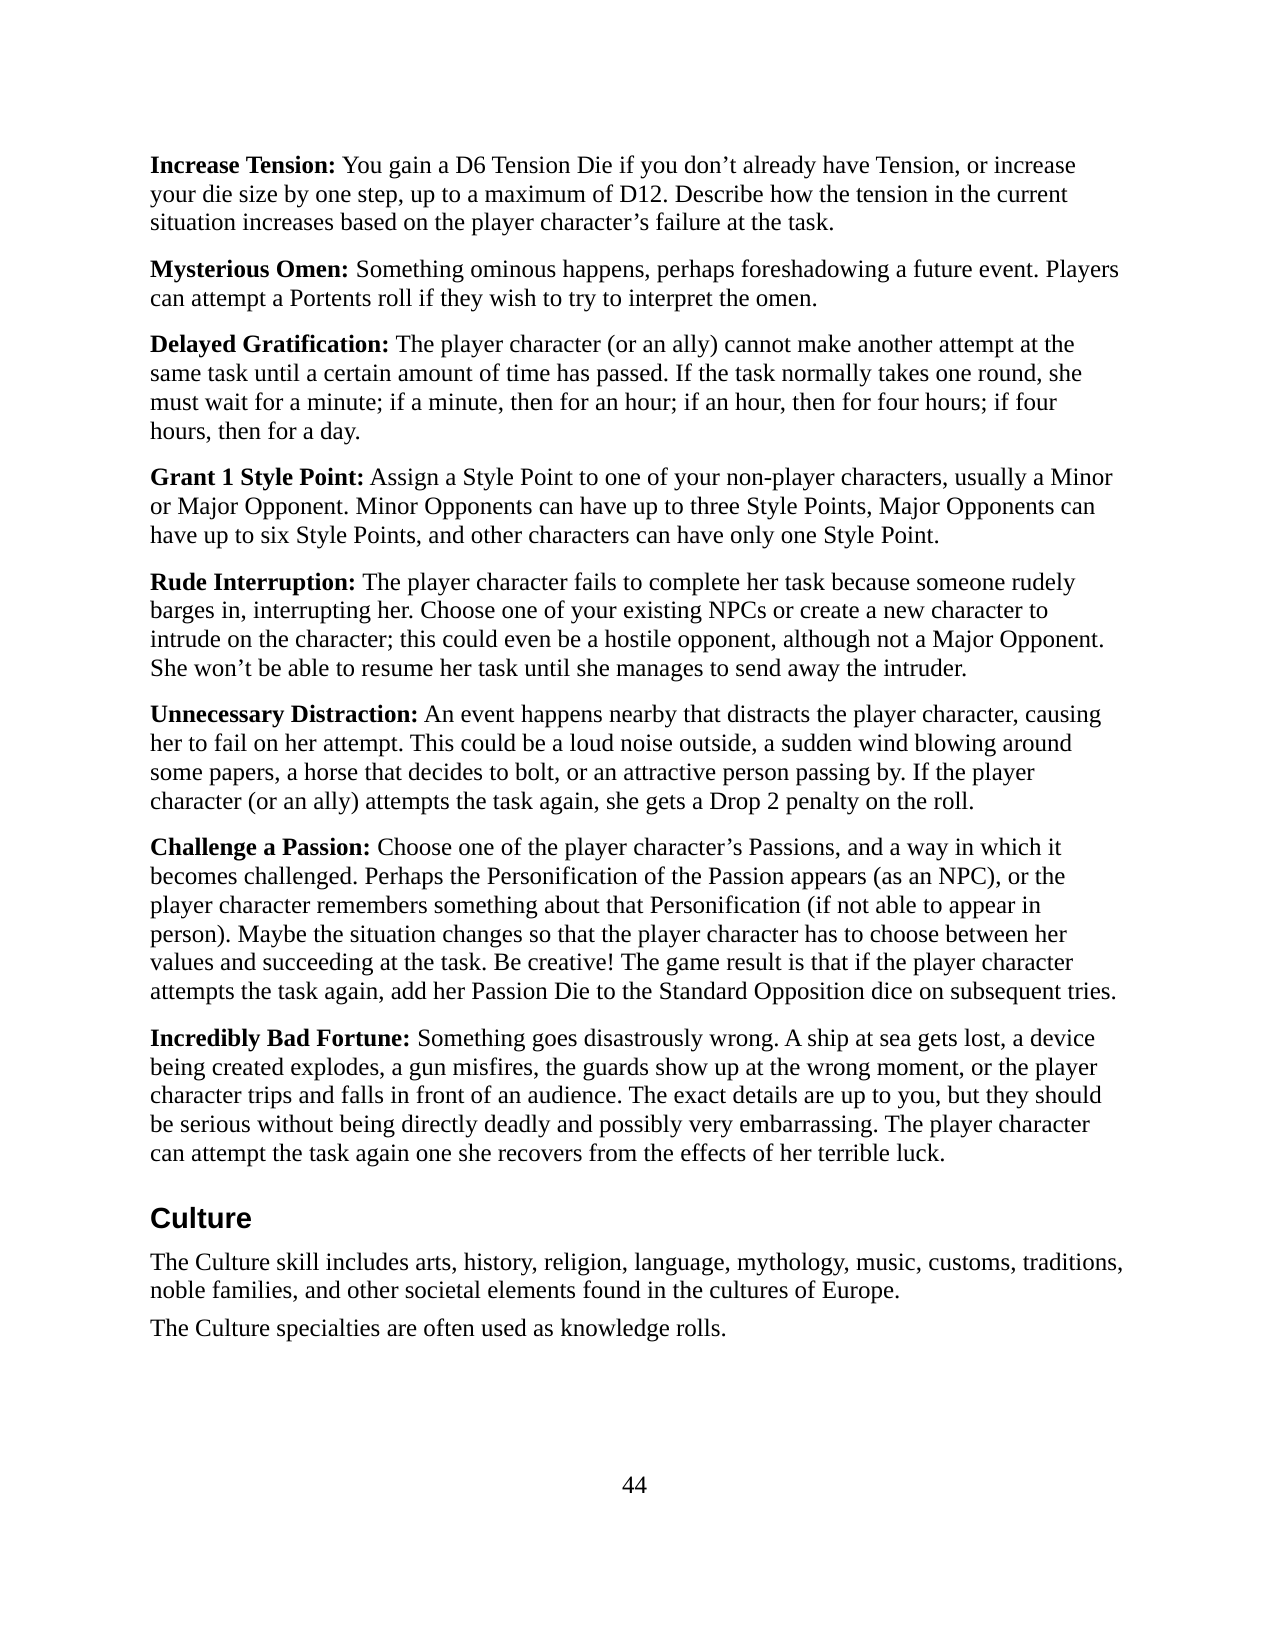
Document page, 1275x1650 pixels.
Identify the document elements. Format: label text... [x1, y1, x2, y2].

text Rude Interruption: The player character fails to complete her task because someone rudely barges in, interrupting her. Choose one of your existing NPCs or create a new character to intrude on the character; this could even be a hostile opponent, although not a Major Opponent. She won’t be able to resume her task until she manages to send away the intruder. [150, 567, 1125, 682]
text The Culture skill includes arts, history, religion, language, mythology, music, customs, traditions, noble families, and other societal elements found in the cultures of Europe. [150, 1247, 1125, 1304]
text Unnecessary Distraction: An event happens nearby that distracts the player character, causing her to fail on her attempt. This could be a loud noise outside, a sudden wind blowing around some papers, a horse that decides to bolt, or an attractive person passing by. If the player character (or an ally) attempts the task again, she gets a Drop 2 penalty on the roll. [150, 699, 1125, 814]
text Increase Tension: You gain a D6 Tension Die if you don’t already have Tension, or increase your die size by one step, up to a maximum of D12. Describe how the tension in the current situation increases based on the player character’s failure at the task. [150, 150, 1125, 236]
text The Culture specialties are often used as knowledge rolls. [150, 1313, 1125, 1342]
subtitle Culture [150, 1201, 1125, 1234]
text Challenge a Passion: Choose one of the player character’s Passions, and a way in which it becomes challenged. Perhaps the Personification of the Passion appears (as an NPC), or the player character remembers something about that Personification (if not able to appear in person). Maybe the situation changes so that the player character has to choose between her values and succeeding at the task. Be creative! The game result is that if the player character attempts the task again, add her Passion Die to the Standard Opposition dice on subsequent tries. [150, 832, 1125, 1005]
text Grant 1 Style Point: Assign a Style Point to one of your non-player characters, usually a Minor or Major Opponent. Minor Opponents can have up to three Style Points, Major Opponents can have up to six Style Points, and other characters can have only one Style Point. [150, 462, 1125, 549]
text Delayed Gratification: The player character (or an ally) cannot make another attempt at the same task until a certain amount of time has passed. If the task normally takes one round, she must wait for a minute; if a minute, then for an hour; if an hour, then for four hours; if four hours, then for a day. [150, 329, 1125, 444]
text Mysterious Omen: Something ominous happens, perhaps foreshadowing a future event. Players can attempt a Portents roll if they wish to try to interpret the omen. [150, 254, 1125, 312]
text Incredibly Bad Fortune: Something goes disastrously wrong. A ship at sea gets lost, a device being created explodes, a gun misfires, the guards show up at the wrong moment, or the player character trips and falls in front of an audience. The exact details are up to you, but they should be serious without being directly deadly and possibly very embarrassing. The player character can attempt the task again one she recovers from the effects of her terrible luck. [150, 1023, 1125, 1167]
